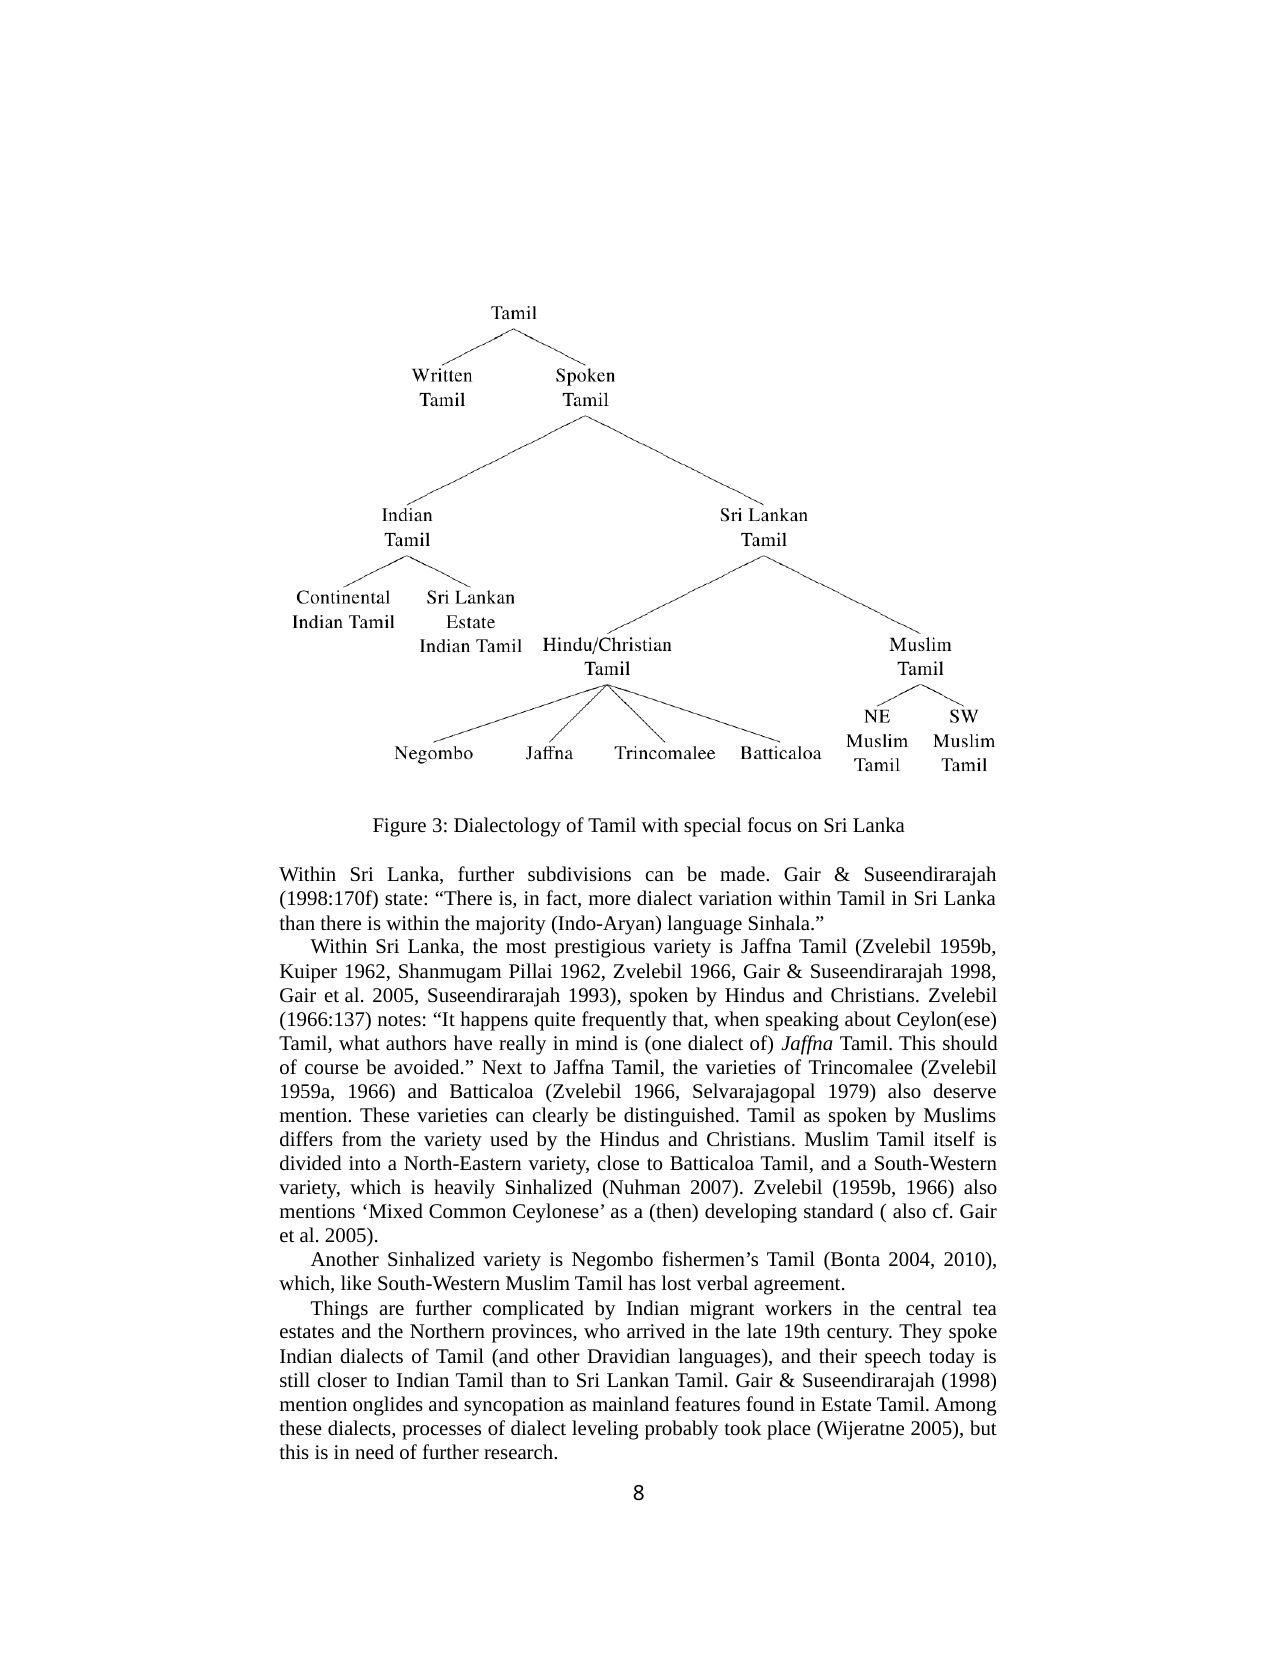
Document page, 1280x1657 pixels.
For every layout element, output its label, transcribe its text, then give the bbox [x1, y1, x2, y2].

text Another Sinhalized variety is Negombo fishermen’s Tamil (Bonta 2004, 2010), which, like South-Western Muslim Tamil has lost verbal agreement. [279, 1247, 998, 1295]
text Figure 3: Dialectology of Tamil with special focus on Sri Lanka [279, 813, 998, 837]
text Within Sri Lanka, the most prestigious variety is Jaffna Tamil (Zvelebil 1959b, Kuiper 1962, Shanmugam Pillai 1962, Zvelebil 1966, Gair & Suseendirarajah 1998, Gair et al. 2005, Suseendirarajah 1993), spoken by Hindus and Christians. Zvelebil (1966:137) notes: “It happens quite frequently that, when speaking about Ceylon(ese) Tamil, what authors have really in mind is (one dialect of) Jaffna Tamil. This should of course be avoided.” Next to Jaffna Tamil, the varieties of Trincomalee (Zvelebil 1959a, 1966) and Batticaloa (Zvelebil 1966, Selvarajagopal 1979) also deserve mention. These varieties can clearly be distinguished. Tamil as spoken by Muslims differs from the variety used by the Hindus and Christians. Muslim Tamil itself is divided into a North-Eastern variety, close to Batticaloa Tamil, and a South-Western variety, which is heavily Sinhalized (Nuhman 2007). Zvelebil (1959b, 1966) also mentions ‘Mixed Common Ceylonese’ as a (then) developing standard ( also cf. Gair et al. 2005). [279, 934, 998, 1247]
text Things are further complicated by Indian migrant workers in the central tea estates and the Northern provinces, who arrived in the late 19th century. They spoke Indian dialects of Tamil (and other Dravidian languages), and their speech today is still closer to Indian Tamil than to Sri Lankan Tamil. Gair & Suseendirarajah (1998) mention onglides and syncopation as mainland features found in Estate Tamil. Among these dialects, processes of dialect leveling probably took place (Wijeratne 2005), but this is in need of further research. [279, 1295, 998, 1464]
text Within Sri Lanka, further subdivisions can be made. Gair & Suseendirarajah (1998:170f) state: “There is, in fact, more dialect variation within Tamil in Sri Lanka than there is within the majority (Indo-Aryan) language Sinhala.” [279, 862, 998, 934]
picture [279, 293, 998, 785]
